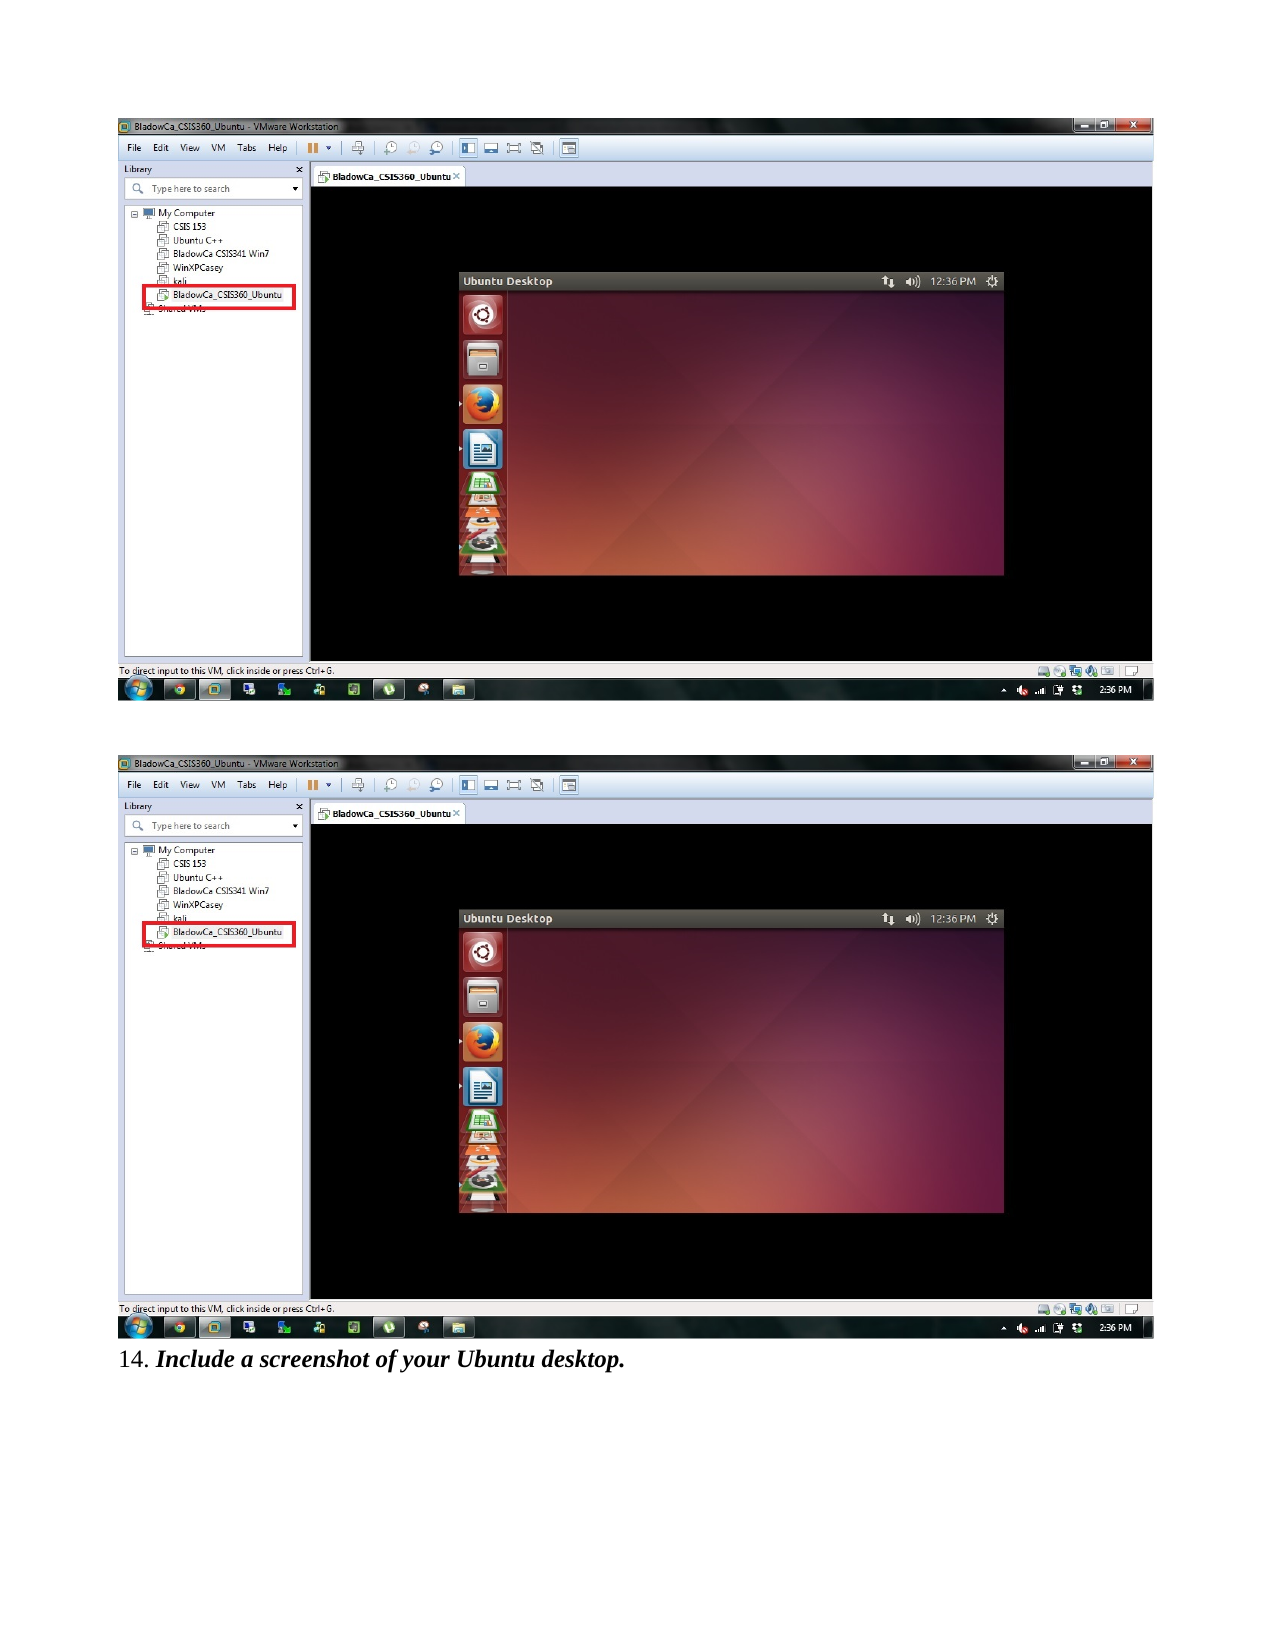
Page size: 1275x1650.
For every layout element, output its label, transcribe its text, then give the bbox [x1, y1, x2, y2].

text 14. Include a screenshot of your Ubuntu desktop. [118, 1339, 1157, 1373]
picture [118, 118, 1157, 701]
picture [118, 755, 1157, 1339]
